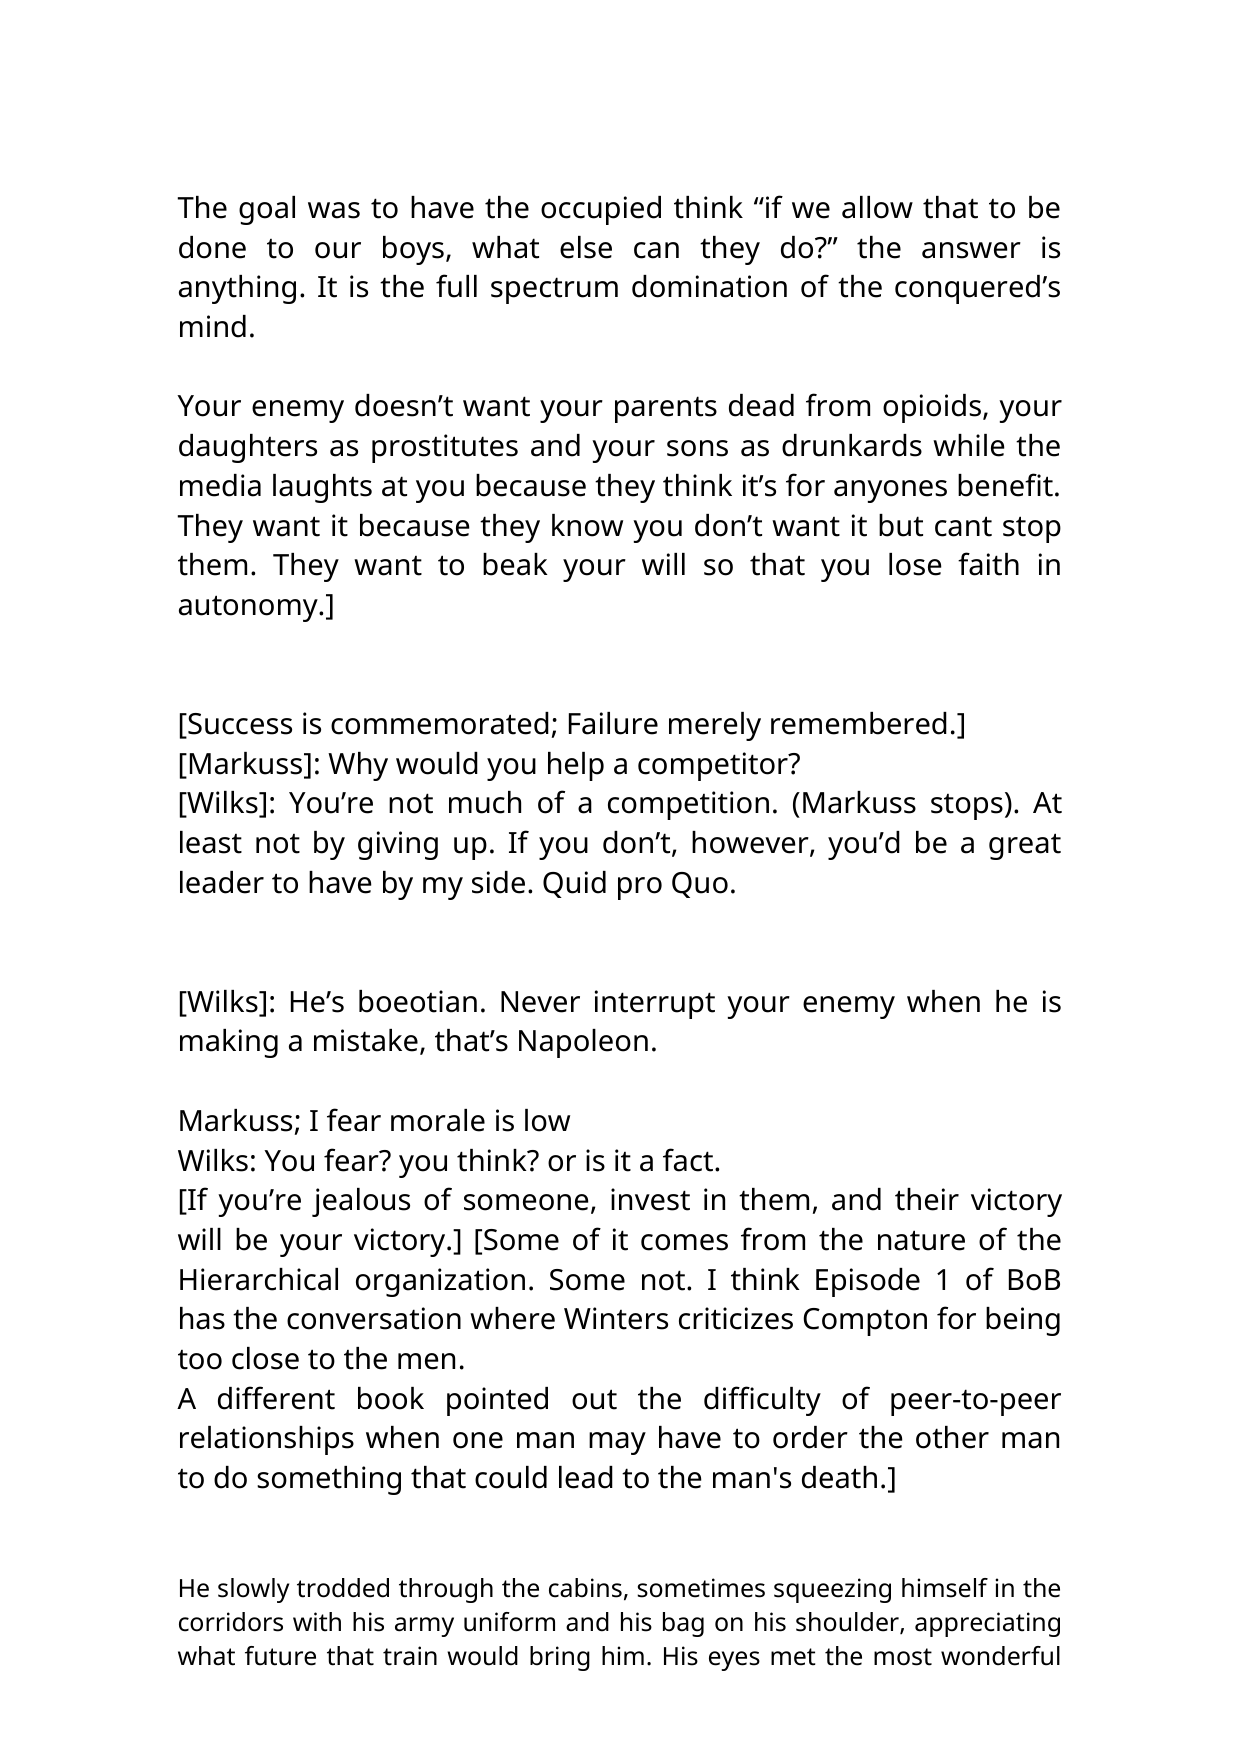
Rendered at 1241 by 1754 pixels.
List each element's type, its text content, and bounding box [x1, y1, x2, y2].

text Your enemy doesn’t want your parents dead from opioids, your daughters as prostitutes and your sons as drunkards while the media laughts at you because they think it’s for anyones benefit. They want it because they know you don’t want it but cant stop them. They want to beak your will so that you lose faith in autonomy.] [177, 386, 1063, 624]
text He slowly trodded through the cabins, sometimes squeezing himself in the corridors with his army uniform and his bag on his shoulder, appreciating what future that train would bring him. His eyes met the most wonderful [177, 1571, 1063, 1673]
text Wilks: You fear? you think? or is it a fact. [177, 1140, 1063, 1179]
text [Wilks]: You’re not much of a competition. (Markuss stops). At least not by giving up. If you don’t, however, you’d be a great leader to have by my side. Quid pro Quo. [177, 783, 1063, 902]
text The goal was to have the occupied think “if we allow that to be done to our boys, what else can they do?” the answer is anything. It is the full spectrum domination of the conquered’s mind. [177, 187, 1063, 346]
text [Markuss]: Why would you help a competitor? [177, 743, 1063, 783]
text A different book pointed out the difficulty of peer-to-peer relationships when one man may have to order the other man to do something that could lead to the man's death.] [177, 1378, 1063, 1497]
text Markuss; I fear morale is low [177, 1100, 1063, 1140]
text [Success is commemorated; Failure merely remembered.] [177, 703, 1063, 743]
text [Wilks]: He’s boeotian. Never interrupt your enemy when he is making a mistake, that’s Napoleon. [177, 981, 1063, 1060]
text [If you’re jealous of someone, invest in them, and their victory will be your victory.] [Some of it comes from the nature of the Hierarchical organization. Some not. I think Episode 1 of BoB has the conversation where Winters criticizes Compton for being too close to the men. [177, 1179, 1063, 1378]
